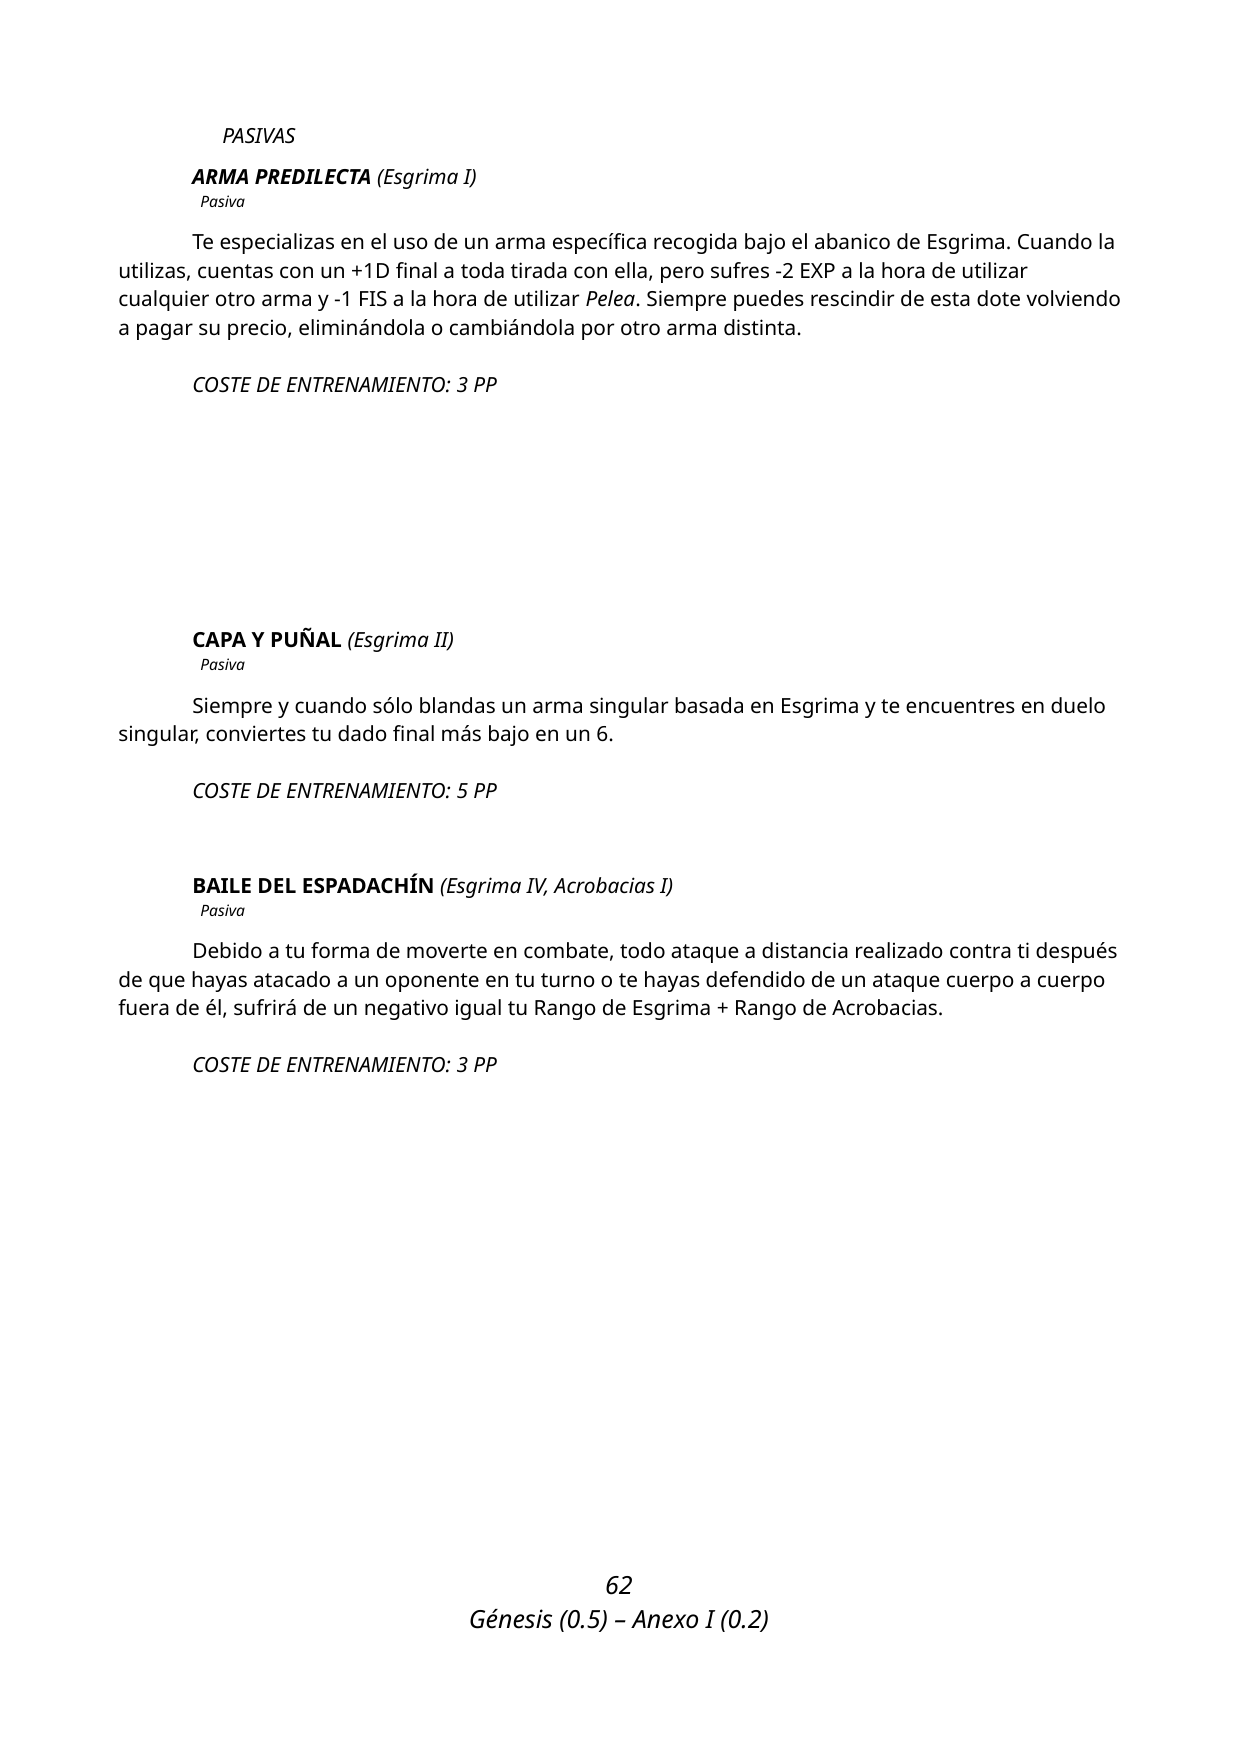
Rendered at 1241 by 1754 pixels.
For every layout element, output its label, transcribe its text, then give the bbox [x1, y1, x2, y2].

text Debido a tu forma de moverte en combate, todo ataque a distancia realizado contra ti después de que hayas atacado a un oponente en tu turno o te hayas defendido de un ataque cuerpo a cuerpo fuera de él, sufrirá de un negativo igual tu Rango de Esgrima + Rango de Acrobacias. [118, 936, 1122, 1022]
text Pasiva [192, 899, 1122, 936]
text Siempre y cuando sólo blandas un arma singular basada en Esgrima y te encuentres en duelo singular, conviertes tu dado final más bajo en un 6. [118, 691, 1122, 748]
text Pasiva [192, 654, 1122, 691]
text COSTE DE ENTRENAMIENTO: 5 PP [118, 776, 1122, 805]
subtitle PASIVAS [118, 118, 1122, 150]
text BAILE DEL ESPADACHÍN (Esgrima IV, Acrobacias I) [118, 871, 1122, 899]
text Pasiva [192, 191, 1122, 227]
text COSTE DE ENTRENAMIENTO: 3 PP [118, 370, 1122, 398]
text Te especializas en el uso de un arma específica recogida bajo el abanico de Esgrima. Cuando la utilizas, cuentas con un +1D final a toda tirada con ella, pero sufres -2 EXP a la hora de utilizar cualquier otro arma y -1 FIS a la hora de utilizar Pelea. Siempre puedes rescindir de esta dote volviendo a pagar su precio, eliminándola o cambiándola por otro arma distinta. [118, 227, 1122, 341]
text COSTE DE ENTRENAMIENTO: 3 PP [118, 1050, 1122, 1078]
text CAPA Y PUÑAL (Esgrima II) [118, 626, 1122, 654]
text ARMA PREDILECTA (Esgrima I) [118, 162, 1122, 191]
